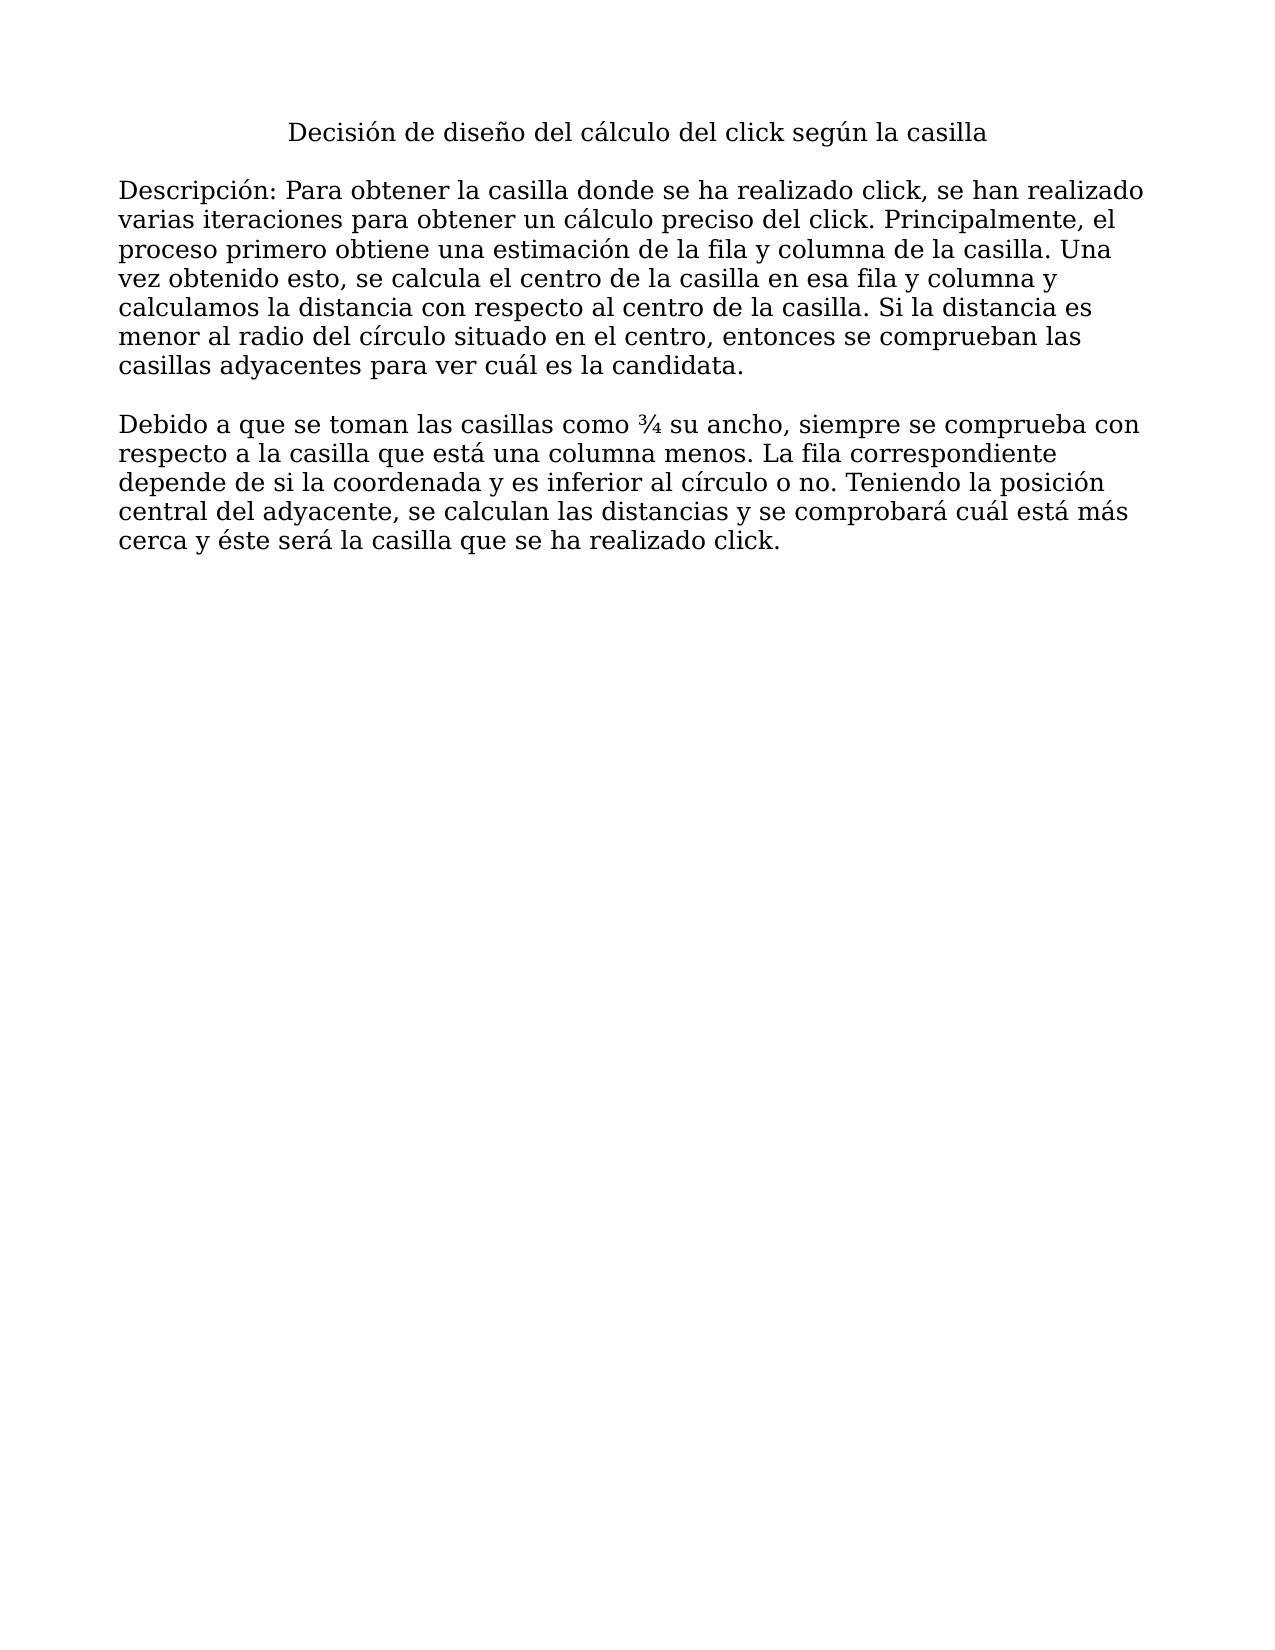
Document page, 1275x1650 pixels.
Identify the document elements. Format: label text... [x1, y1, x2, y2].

text Debido a que se toman las casillas como ¾ su ancho, siempre se comprueba con respecto a la casilla que está una columna menos. La fila correspondiente depende de si la coordenada y es inferior al círculo o no. Teniendo la posición central del adyacente, se calculan las distancias y se comprobará cuál está más cerca y éste será la casilla que se ha realizado click. [118, 410, 1157, 556]
text Decisión de diseño del cálculo del click según la casilla [118, 118, 1157, 147]
text Descripción: Para obtener la casilla donde se ha realizado click, se han realizado varias iteraciones para obtener un cálculo preciso del click. Principalmente, el proceso primero obtiene una estimación de la fila y columna de la casilla. Una vez obtenido esto, se calcula el centro de la casilla en esa fila y columna y calculamos la distancia con respecto al centro de la casilla. Si la distancia es menor al radio del círculo situado en el centro, entonces se comprueban las casillas adyacentes para ver cuál es la candidata. [118, 176, 1157, 381]
